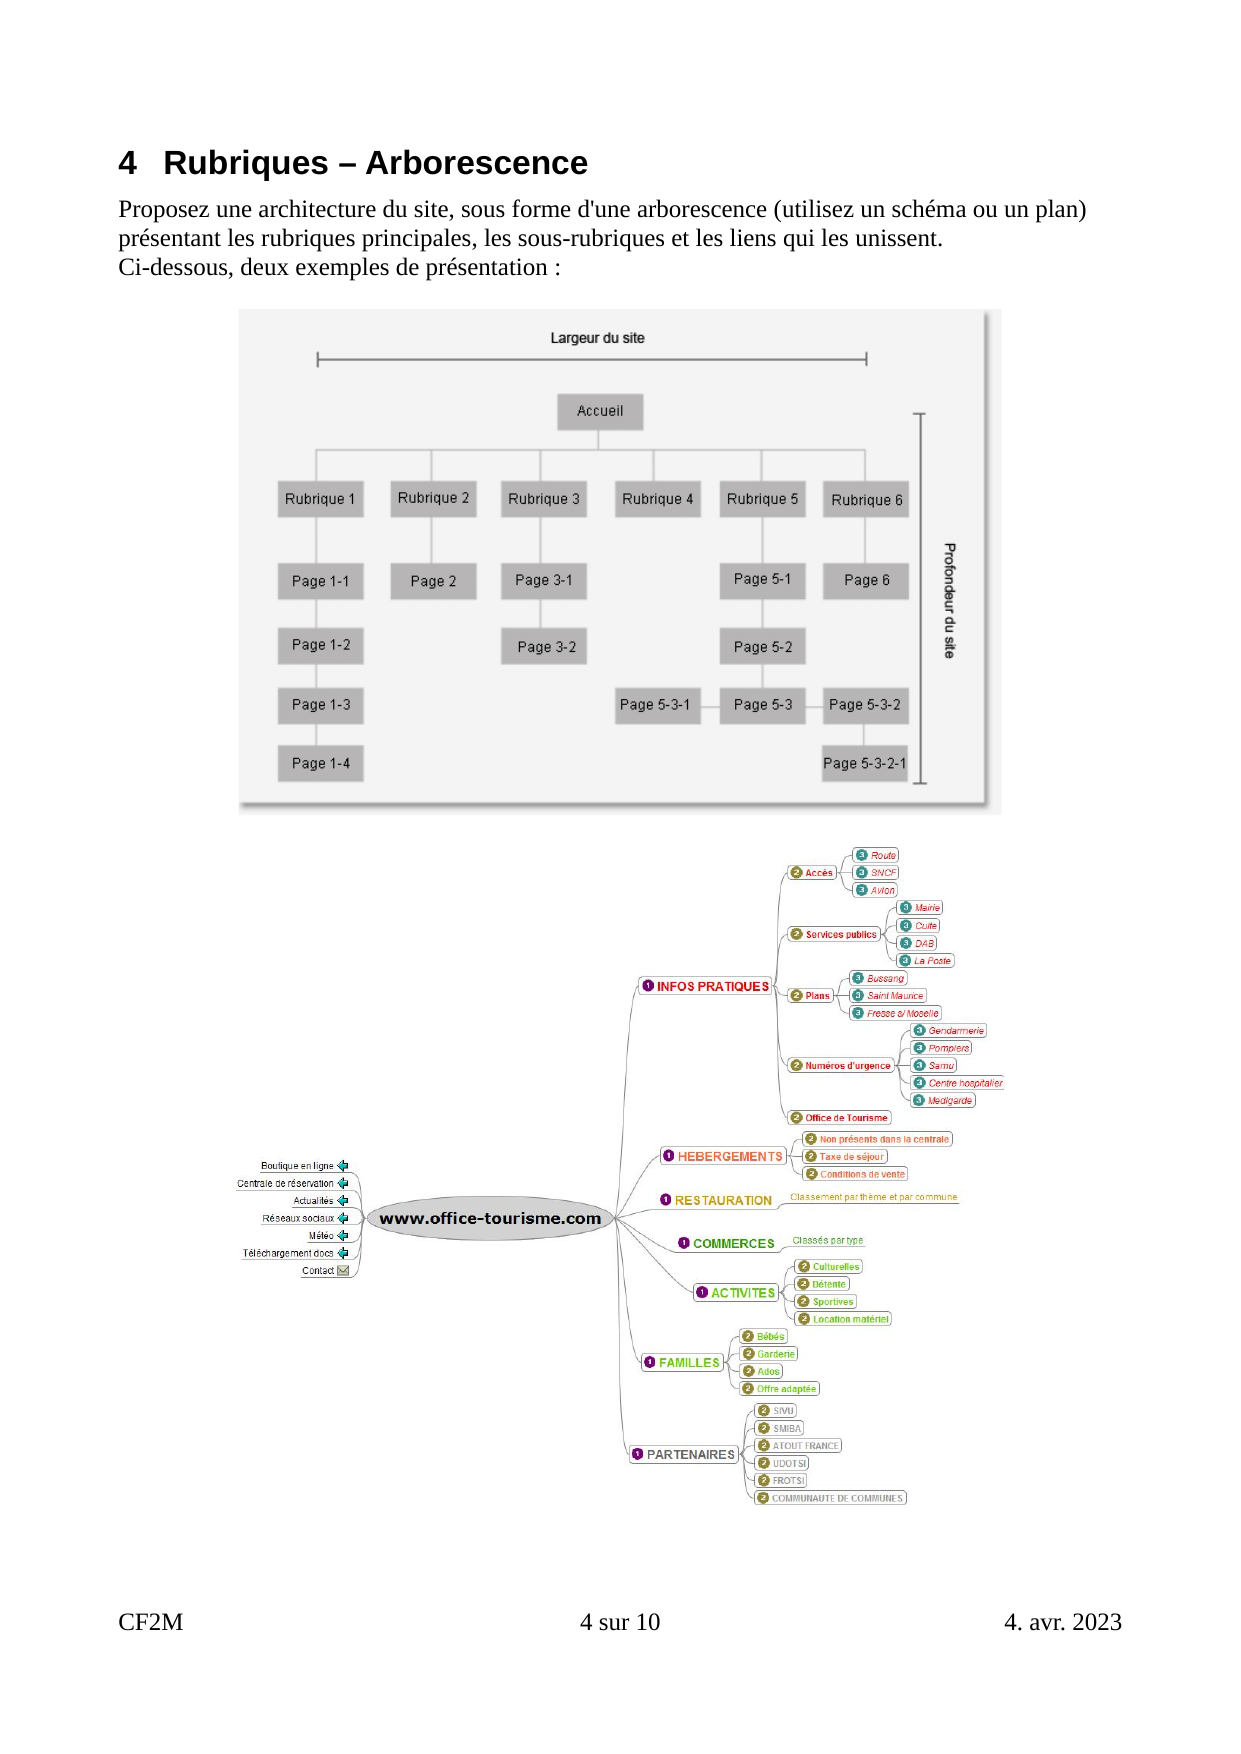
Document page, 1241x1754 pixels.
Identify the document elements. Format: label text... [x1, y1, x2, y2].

picture [236, 847, 1005, 1505]
text Proposez une architecture du site, sous forme d'une arborescence (utilisez un schéma ou un plan) présentant les rubriques principales, les sous-rubriques et les liens qui les unissent. [118, 194, 1122, 252]
picture [238, 309, 1002, 819]
subtitle Rubriques – Arborescence [118, 143, 1122, 182]
text Ci-dessous, deux exemples de présentation : [118, 252, 1122, 281]
